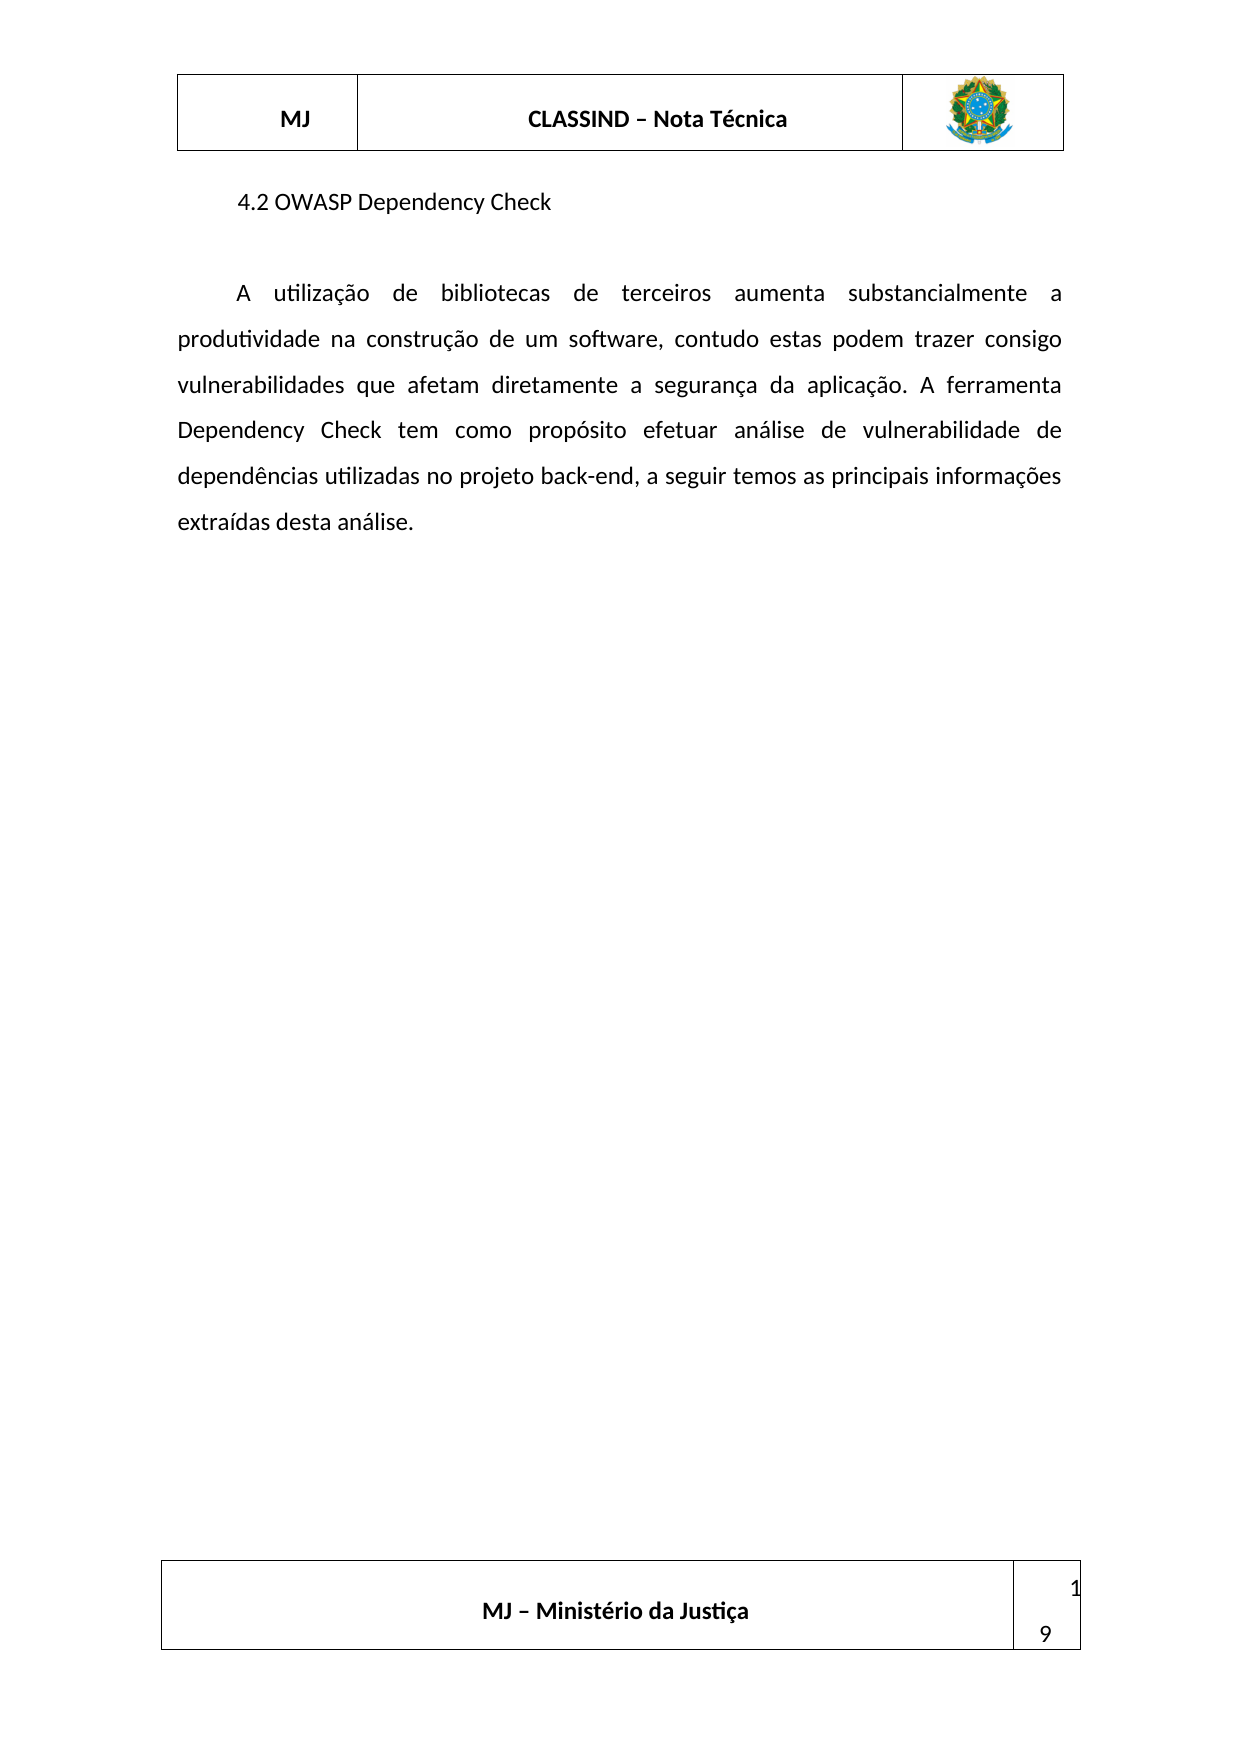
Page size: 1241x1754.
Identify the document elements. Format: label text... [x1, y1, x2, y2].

subtitle 4.2 OWASP Dependency Check [551, 186, 1063, 216]
picture [944, 75, 1020, 149]
text A utilização de bibliotecas de terceiros aumenta substancialmente a produtividade na construção de um software, contudo estas podem trazer consigo vulnerabilidades que afetam diretamente a segurança da aplicação. A ferramenta Dependency Check tem como propósito efetuar análise de vulnerabilidade de dependências utilizadas no projeto back-end, a seguir temos as principais informações extraídas desta análise. [177, 399, 1063, 415]
text A utilização de bibliotecas de terceiros aumenta substancialmente a produtividade na construção de um software, contudo estas podem trazer consigo vulnerabilidades que afetam diretamente a segurança da aplicação. A ferramenta Dependency Check tem como propósito efetuar análise de vulnerabilidade de dependências utilizadas no projeto back-end, a seguir temos as principais informações extraídas desta análise. [177, 277, 1063, 323]
text A utilização de bibliotecas de terceiros aumenta substancialmente a produtividade na construção de um software, contudo estas podem trazer consigo vulnerabilidades que afetam diretamente a segurança da aplicação. A ferramenta Dependency Check tem como propósito efetuar análise de vulnerabilidade de dependências utilizadas no projeto back-end, a seguir temos as principais informações extraídas desta análise. [177, 491, 1063, 536]
text A utilização de bibliotecas de terceiros aumenta substancialmente a produtividade na construção de um software, contudo estas podem trazer consigo vulnerabilidades que afetam diretamente a segurança da aplicação. A ferramenta Dependency Check tem como propósito efetuar análise de vulnerabilidade de dependências utilizadas no projeto back-end, a seguir temos as principais informações extraídas desta análise. [177, 353, 1063, 369]
subtitle 4.2 OWASP Dependency Check [177, 186, 237, 216]
text A utilização de bibliotecas de terceiros aumenta substancialmente a produtividade na construção de um software, contudo estas podem trazer consigo vulnerabilidades que afetam diretamente a segurança da aplicação. A ferramenta Dependency Check tem como propósito efetuar análise de vulnerabilidade de dependências utilizadas no projeto back-end, a seguir temos as principais informações extraídas desta análise. [177, 445, 1063, 460]
